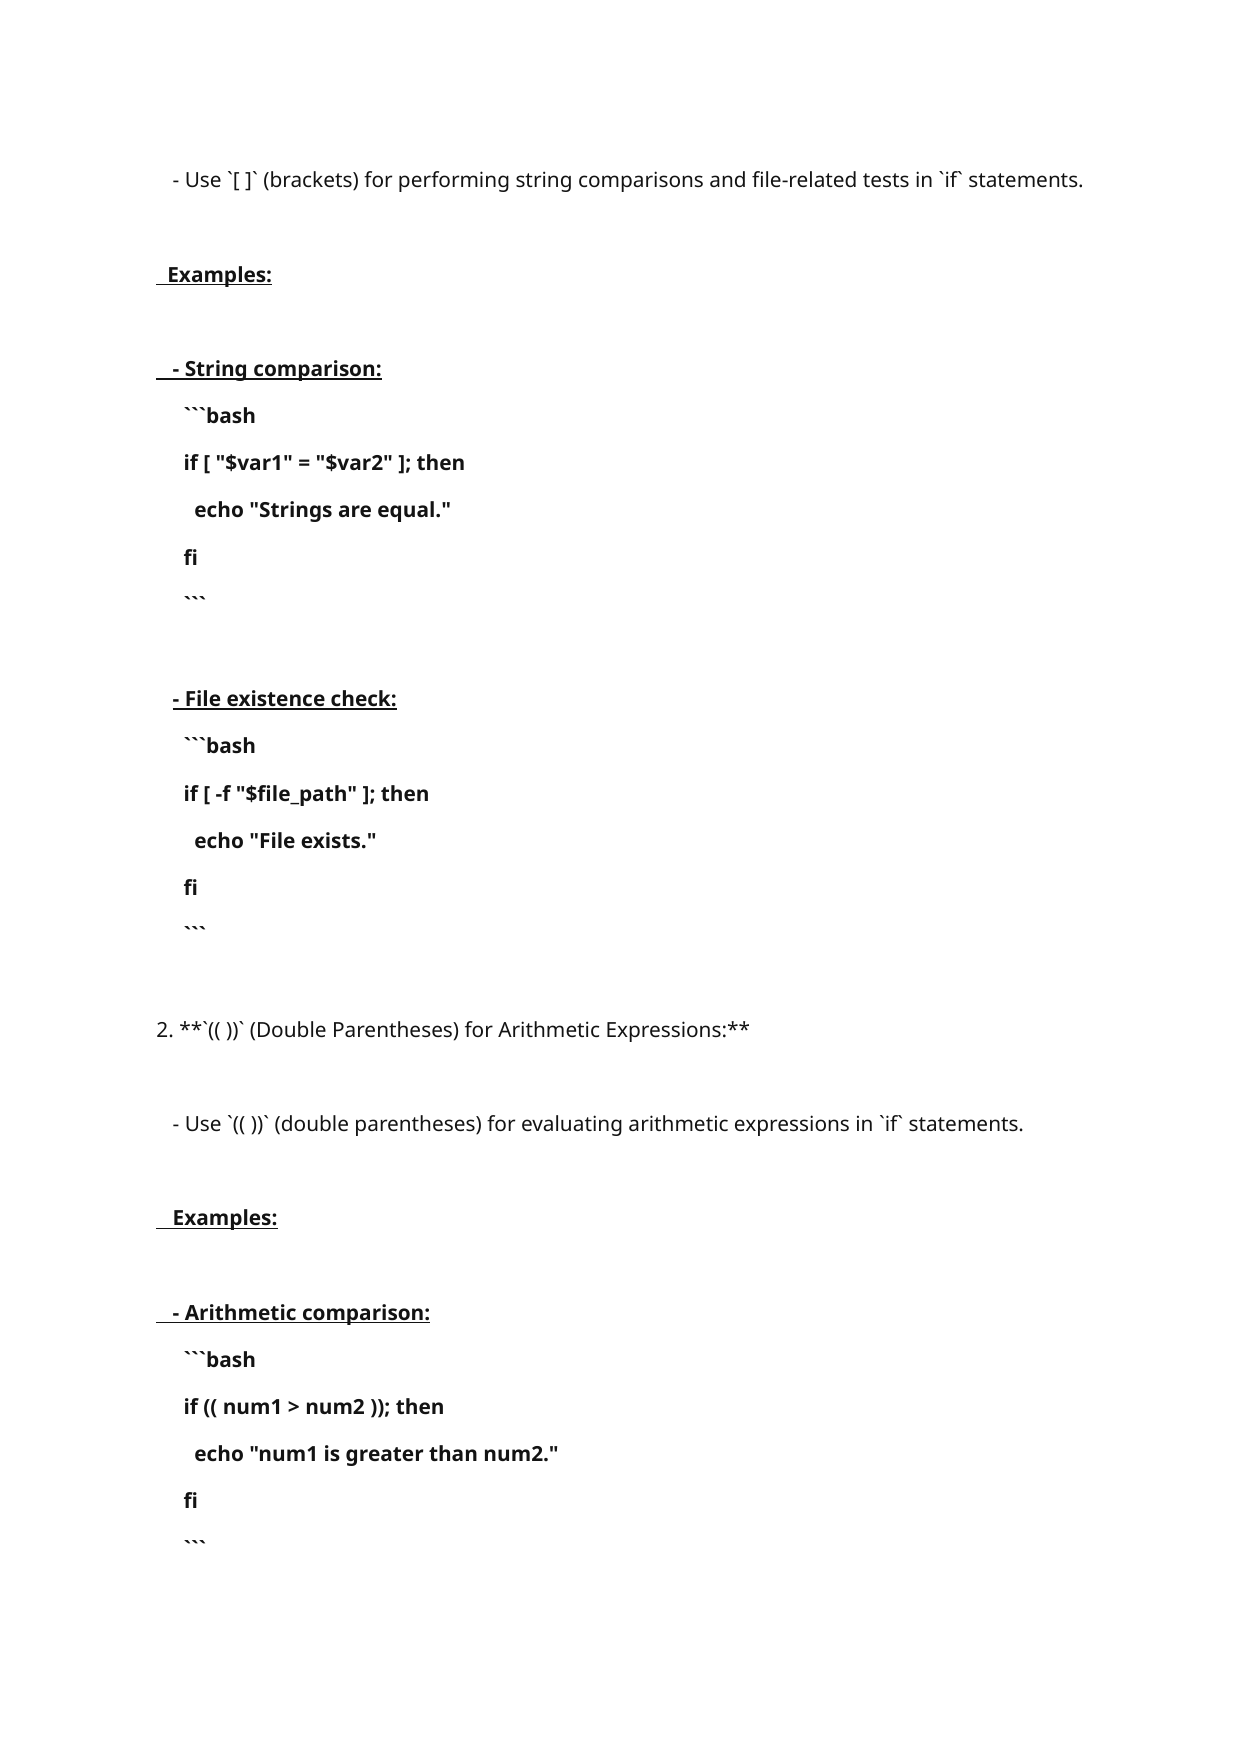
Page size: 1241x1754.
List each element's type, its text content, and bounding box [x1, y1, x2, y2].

text echo "File exists." [156, 826, 1122, 854]
text if [ -f "$file_path" ]; then [156, 779, 1122, 807]
text if (( num1 > num2 )); then [156, 1392, 1122, 1421]
text ``` [156, 590, 1122, 618]
text ``` [156, 1534, 1122, 1562]
text fi [156, 543, 1122, 571]
text - String comparison: [156, 354, 1122, 382]
text - Arithmetic comparison: [156, 1298, 1122, 1326]
text - Use `[ ]` (brackets) for performing string comparisons and file-related tests in `if` statements. [156, 165, 1122, 194]
text - Use `(( ))` (double parentheses) for evaluating arithmetic expressions in `if` statements. [156, 1109, 1122, 1137]
text fi [156, 1487, 1122, 1515]
text 2. **`(( ))` (Double Parentheses) for Arithmetic Expressions:** [156, 1015, 1122, 1043]
text ```bash [156, 401, 1122, 430]
text ```bash [156, 1345, 1122, 1373]
text echo "Strings are equal." [156, 496, 1122, 524]
text if [ "$var1" = "$var2" ]; then [156, 448, 1122, 477]
text echo "num1 is greater than num2." [156, 1439, 1122, 1468]
text ``` [156, 920, 1122, 949]
text - File existence check: [156, 684, 1122, 713]
text ```bash [156, 732, 1122, 760]
text Examples: [156, 260, 1122, 288]
text Examples: [156, 1203, 1122, 1232]
text fi [156, 873, 1122, 902]
